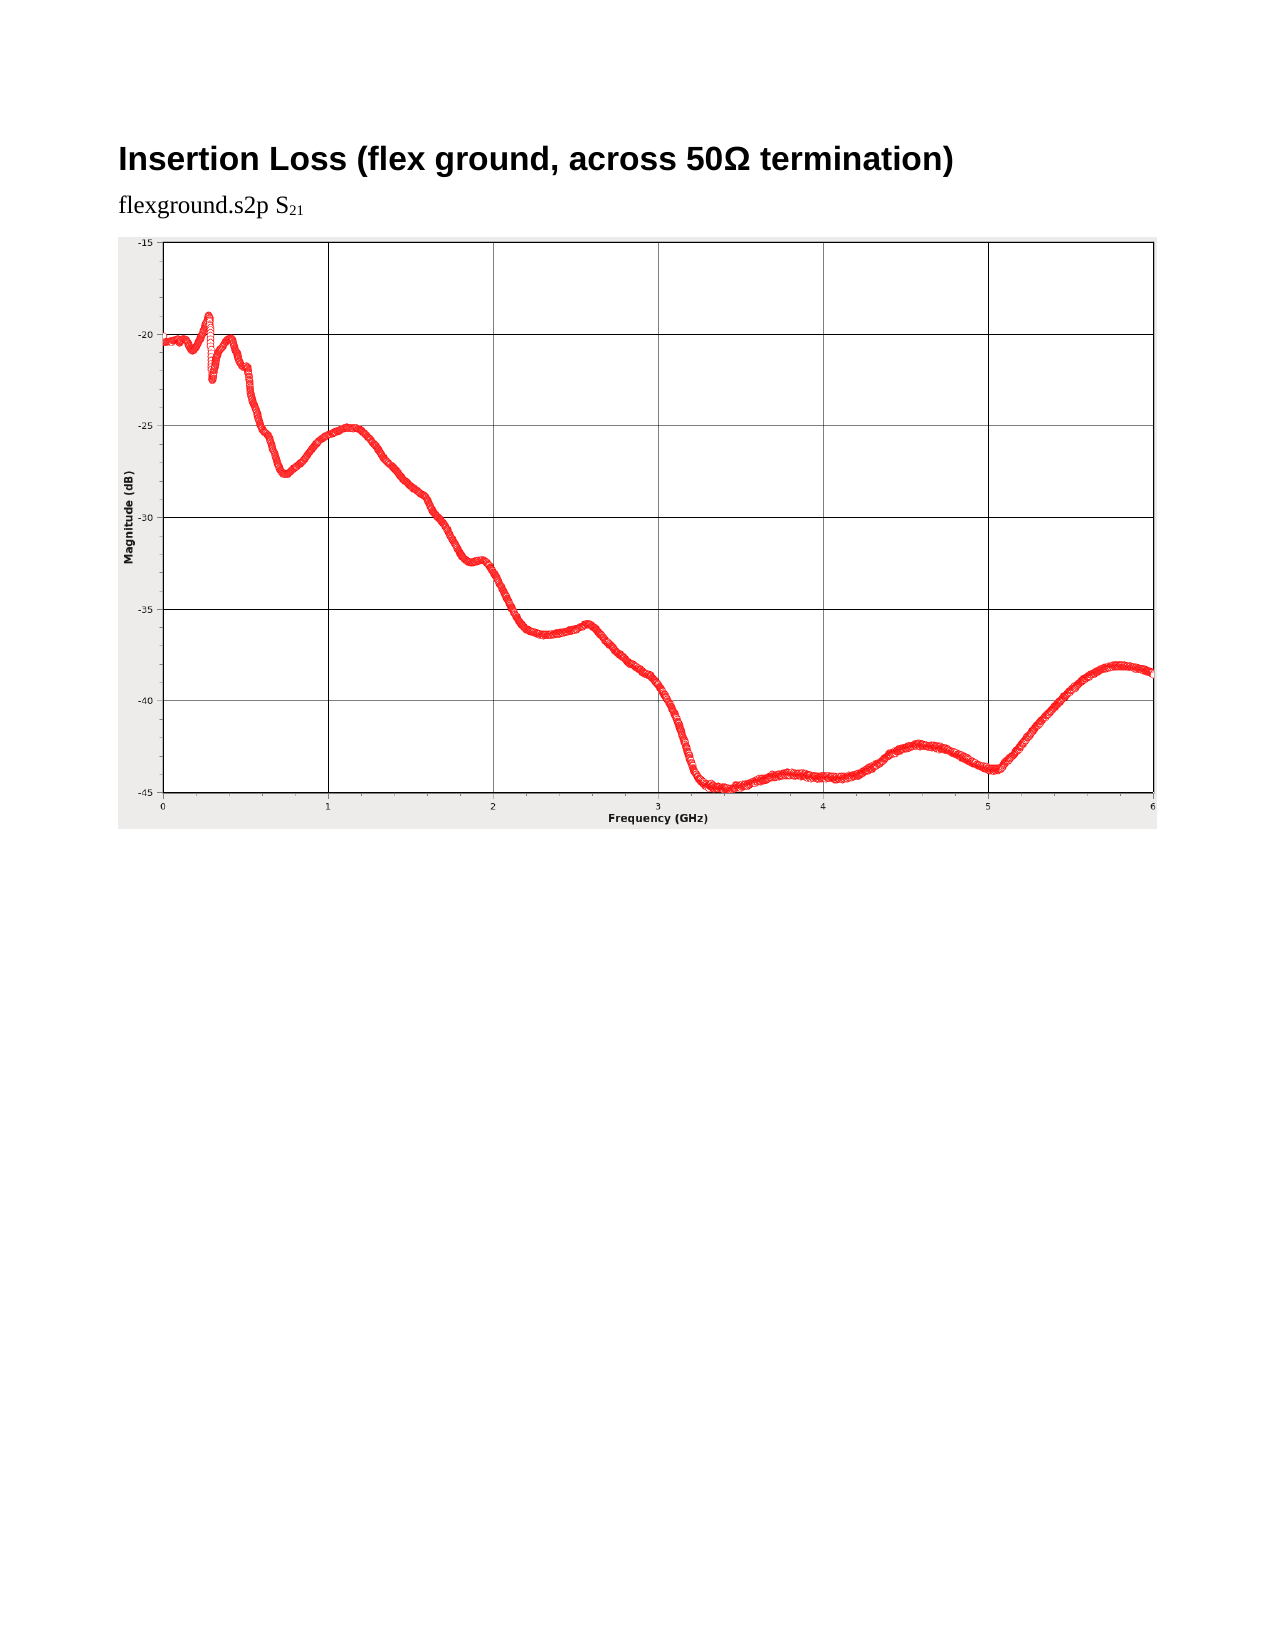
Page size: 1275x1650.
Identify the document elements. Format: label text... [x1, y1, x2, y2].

picture [118, 237, 1157, 829]
text flexground.s2p S21 [118, 190, 1157, 219]
subtitle Insertion Loss (flex ground, across 50Ω termination) [118, 139, 1157, 178]
